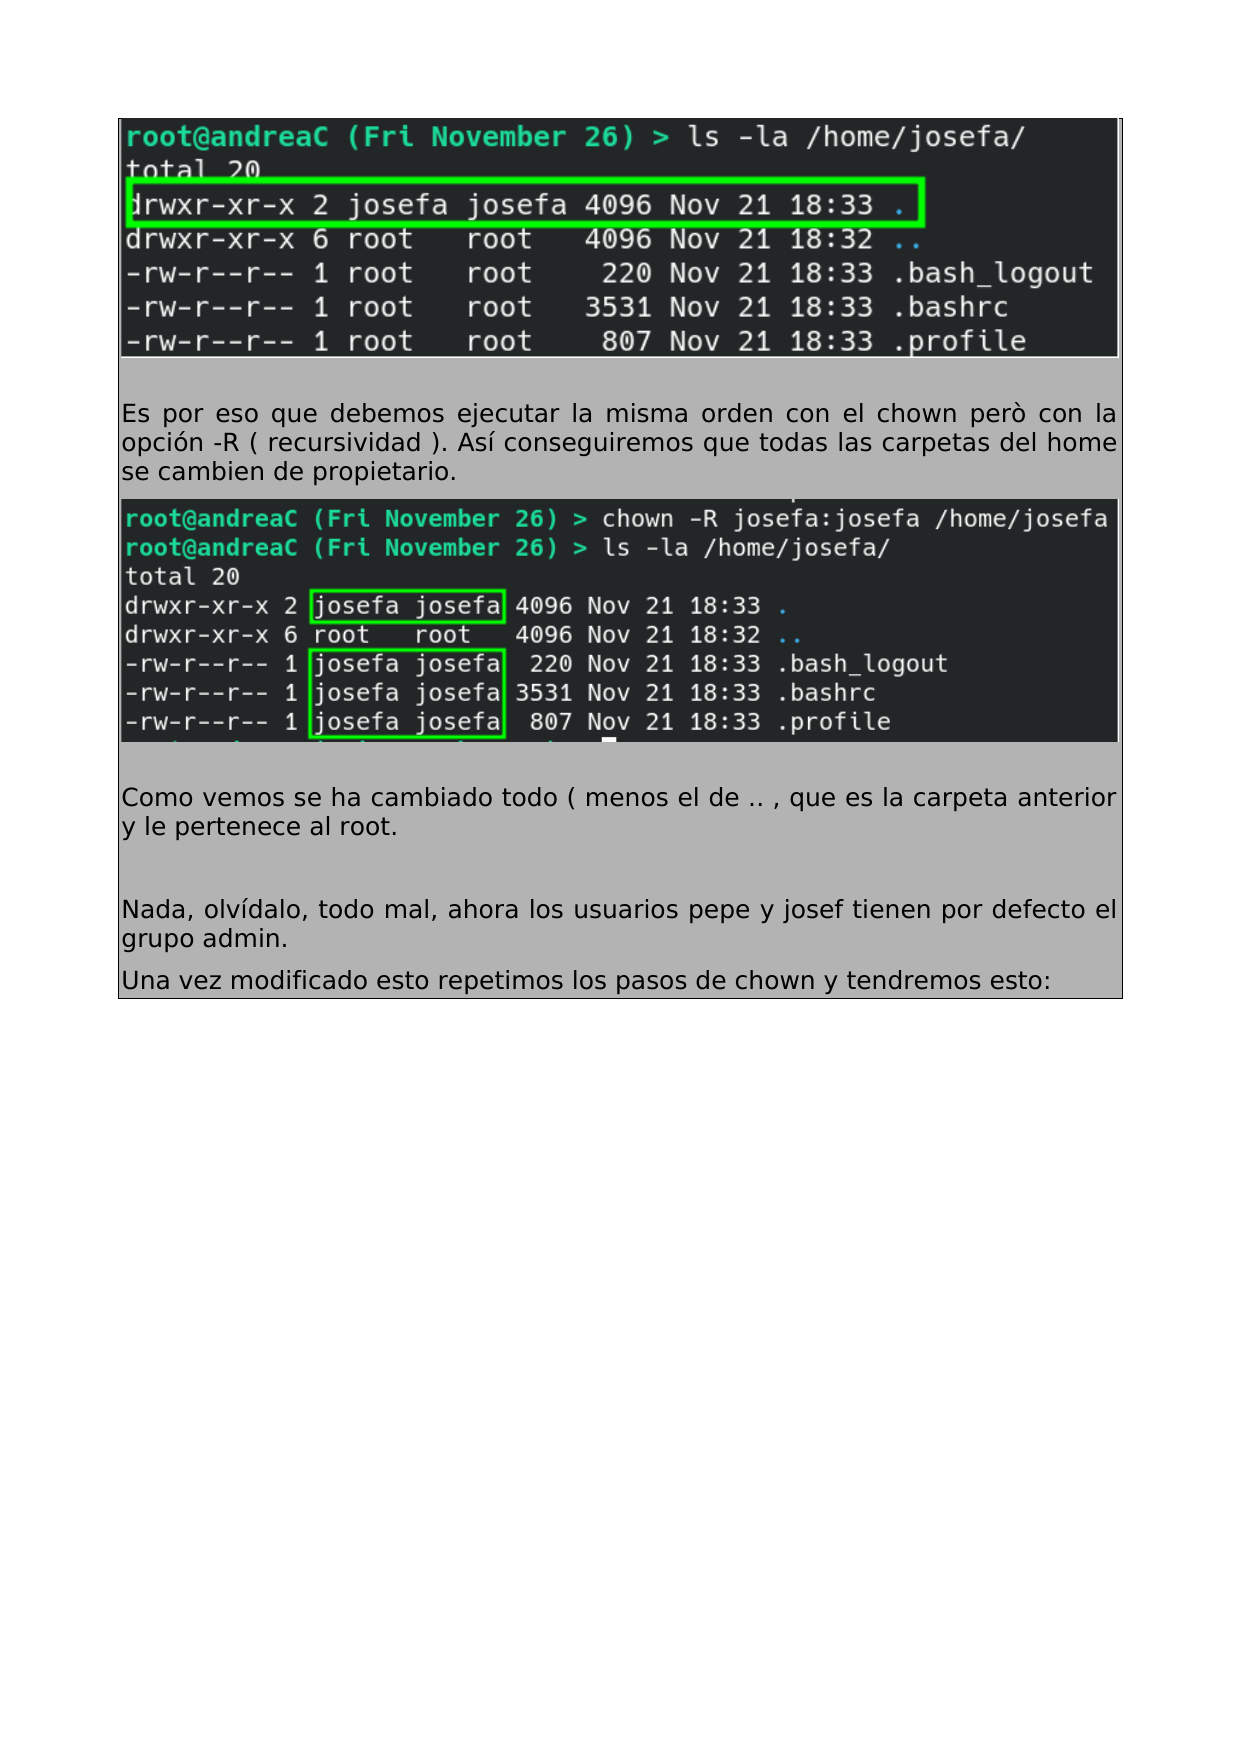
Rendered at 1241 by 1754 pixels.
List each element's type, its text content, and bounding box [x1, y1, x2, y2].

text Una vez modificado esto repetimos los pasos de chown y tendremos esto: [119, 963, 1122, 998]
text Como vemos se ha cambiado todo ( menos el de .. , que es la carpeta anterior y le pertenece al root. [119, 780, 1122, 841]
text Es por eso que debemos ejecutar la misma orden con el chown però con la opción -R ( recursividad ). Así conseguiremos que todas las carpetas del home se cambien de propietario. [119, 396, 1122, 487]
picture [121, 499, 1119, 742]
text Nada, olvídalo, todo mal, ahora los usuarios pepe y josef tienen por defecto el grupo admin. [119, 892, 1122, 954]
picture [121, 118, 1119, 358]
